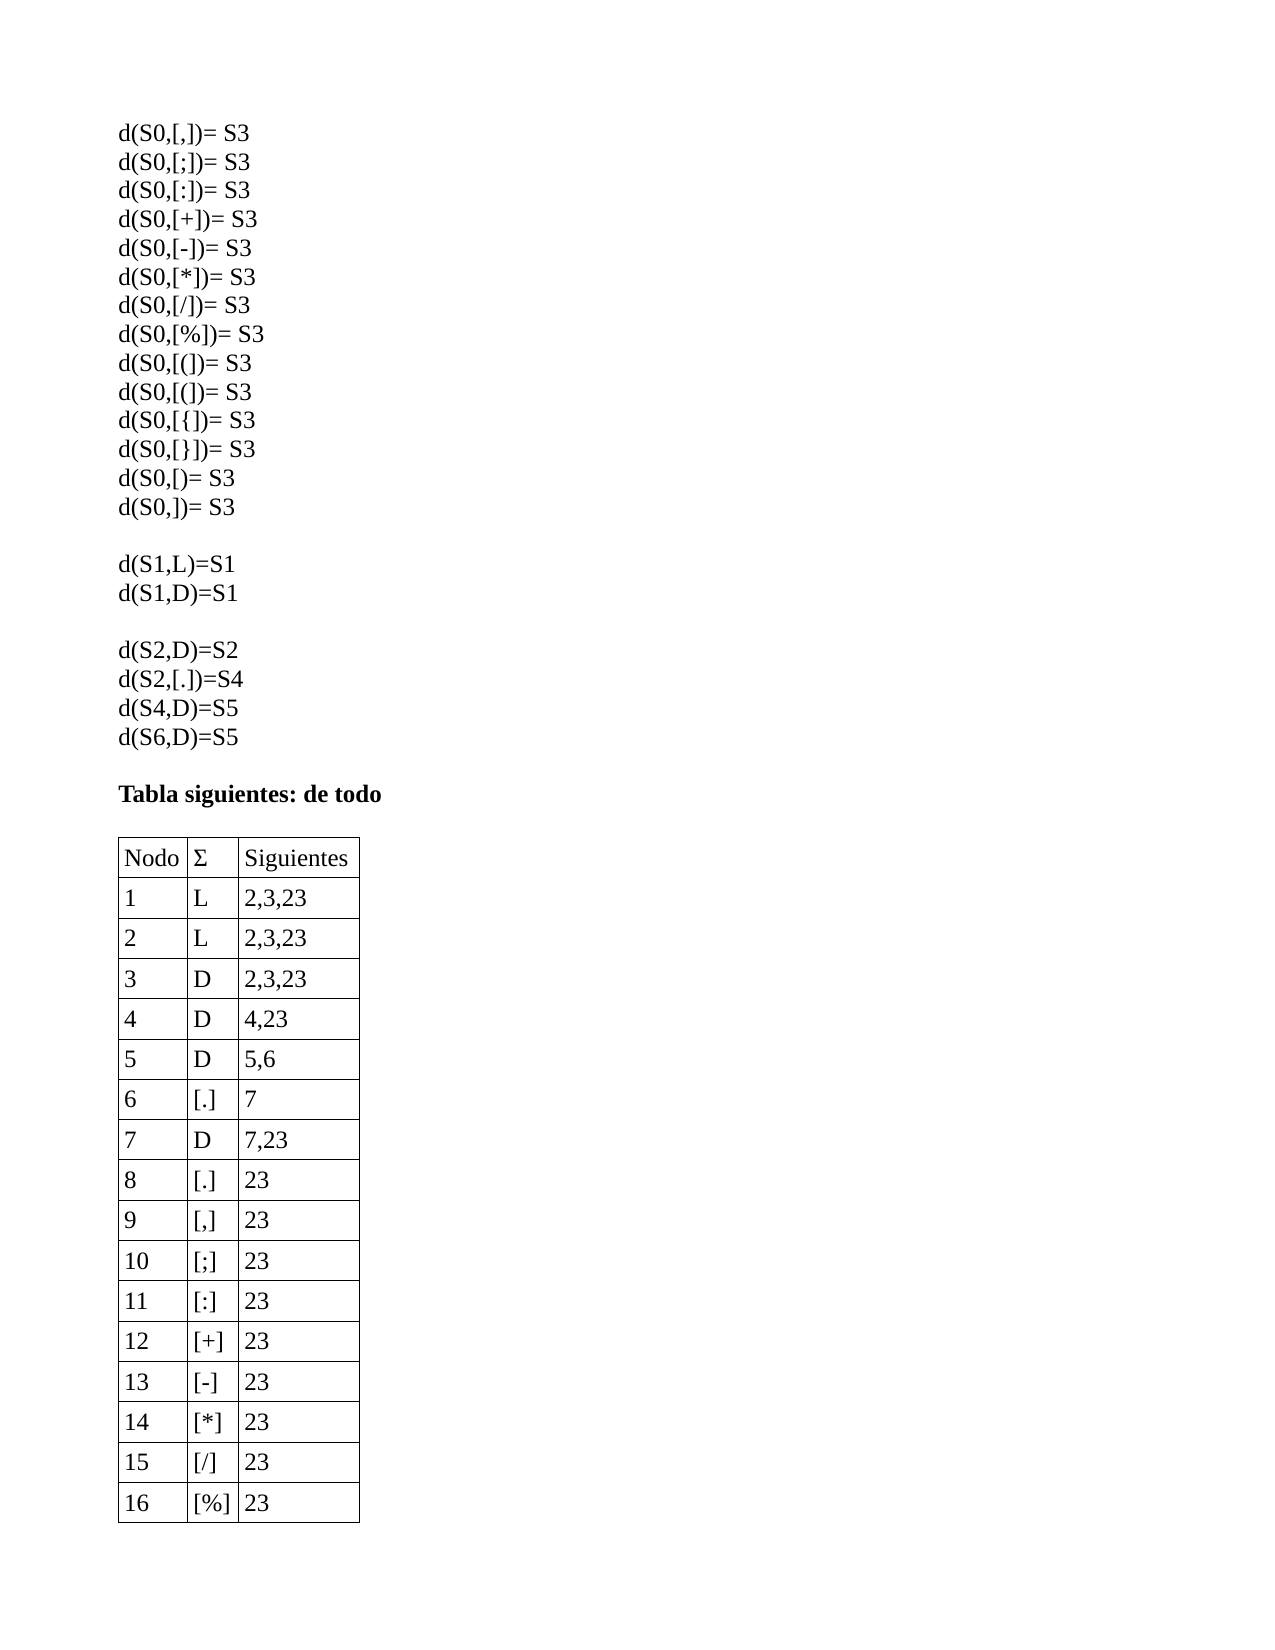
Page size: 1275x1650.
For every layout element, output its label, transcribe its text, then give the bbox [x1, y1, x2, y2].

text d(S0,[*])= S3 [118, 262, 1157, 291]
table_cell 2,3,23 [239, 959, 359, 998]
table_cell L [188, 878, 238, 917]
text d(S1,L)=S1 [118, 549, 1157, 578]
table_cell 23 [239, 1483, 359, 1522]
table_cell 13 [119, 1362, 187, 1401]
text d(S0,])= S3 [118, 492, 1157, 521]
table_cell 7,23 [239, 1120, 359, 1159]
text d(S0,[,])= S3 [118, 118, 1157, 147]
table_cell 8 [119, 1160, 187, 1200]
table_cell 15 [119, 1443, 187, 1482]
text d(S0,[}])= S3 [118, 434, 1157, 463]
text d(S0,[:])= S3 [118, 176, 1157, 204]
table_cell 2 [119, 919, 187, 958]
table_header Siguientes [239, 838, 359, 877]
text d(S0,[;])= S3 [118, 147, 1157, 176]
table_cell 23 [239, 1201, 359, 1240]
table_cell [/] [188, 1443, 238, 1482]
table_cell 4 [119, 999, 187, 1038]
table_cell [,] [188, 1201, 238, 1240]
table_cell 7 [119, 1120, 187, 1159]
table_cell [;] [188, 1241, 238, 1280]
table_cell D [188, 959, 238, 998]
table_cell 2,3,23 [239, 919, 359, 958]
table_cell 5,6 [239, 1040, 359, 1079]
table_cell [:] [188, 1281, 238, 1321]
table_cell [.] [188, 1080, 238, 1119]
text d(S1,D)=S1 [118, 578, 1157, 607]
table_cell 16 [119, 1483, 187, 1522]
table_cell 23 [239, 1362, 359, 1401]
table_cell 23 [239, 1402, 359, 1442]
table_cell 7 [239, 1080, 359, 1119]
table_cell 5 [119, 1040, 187, 1079]
table_cell 12 [119, 1322, 187, 1361]
text d(S0,[(])= S3 [118, 377, 1157, 406]
table_cell 3 [119, 959, 187, 998]
table_cell [-] [188, 1362, 238, 1401]
table_cell D [188, 999, 238, 1038]
table_cell [*] [188, 1402, 238, 1442]
table_cell 2,3,23 [239, 878, 359, 917]
table_cell 23 [239, 1443, 359, 1482]
table_header Nodo [119, 838, 187, 877]
table_header Σ [188, 838, 238, 877]
table_cell [%] [188, 1483, 238, 1522]
table_cell 6 [119, 1080, 187, 1119]
table_cell 9 [119, 1201, 187, 1240]
table_cell D [188, 1040, 238, 1079]
text Tabla siguientes: de todo [118, 779, 1157, 808]
text d(S0,[/])= S3 [118, 291, 1157, 319]
text d(S2,D)=S2 [118, 636, 1157, 664]
text d(S2,[.])=S4 [118, 664, 1157, 693]
table_cell [.] [188, 1160, 238, 1200]
table_cell 1 [119, 878, 187, 917]
table_cell 14 [119, 1402, 187, 1442]
text d(S0,[{])= S3 [118, 406, 1157, 434]
text d(S0,[(])= S3 [118, 348, 1157, 377]
table_cell 23 [239, 1281, 359, 1321]
text d(S0,[-])= S3 [118, 233, 1157, 262]
table_cell 11 [119, 1281, 187, 1321]
table_cell 4,23 [239, 999, 359, 1038]
table_cell L [188, 919, 238, 958]
text d(S4,D)=S5 [118, 693, 1157, 722]
table_cell 10 [119, 1241, 187, 1280]
table_cell 23 [239, 1160, 359, 1200]
text d(S0,[)= S3 [118, 463, 1157, 492]
table_cell 23 [239, 1322, 359, 1361]
table_cell [+] [188, 1322, 238, 1361]
table_cell 23 [239, 1241, 359, 1280]
text d(S0,[+])= S3 [118, 204, 1157, 233]
text d(S0,[%])= S3 [118, 319, 1157, 348]
text d(S6,D)=S5 [118, 722, 1157, 751]
table_cell D [188, 1120, 238, 1159]
